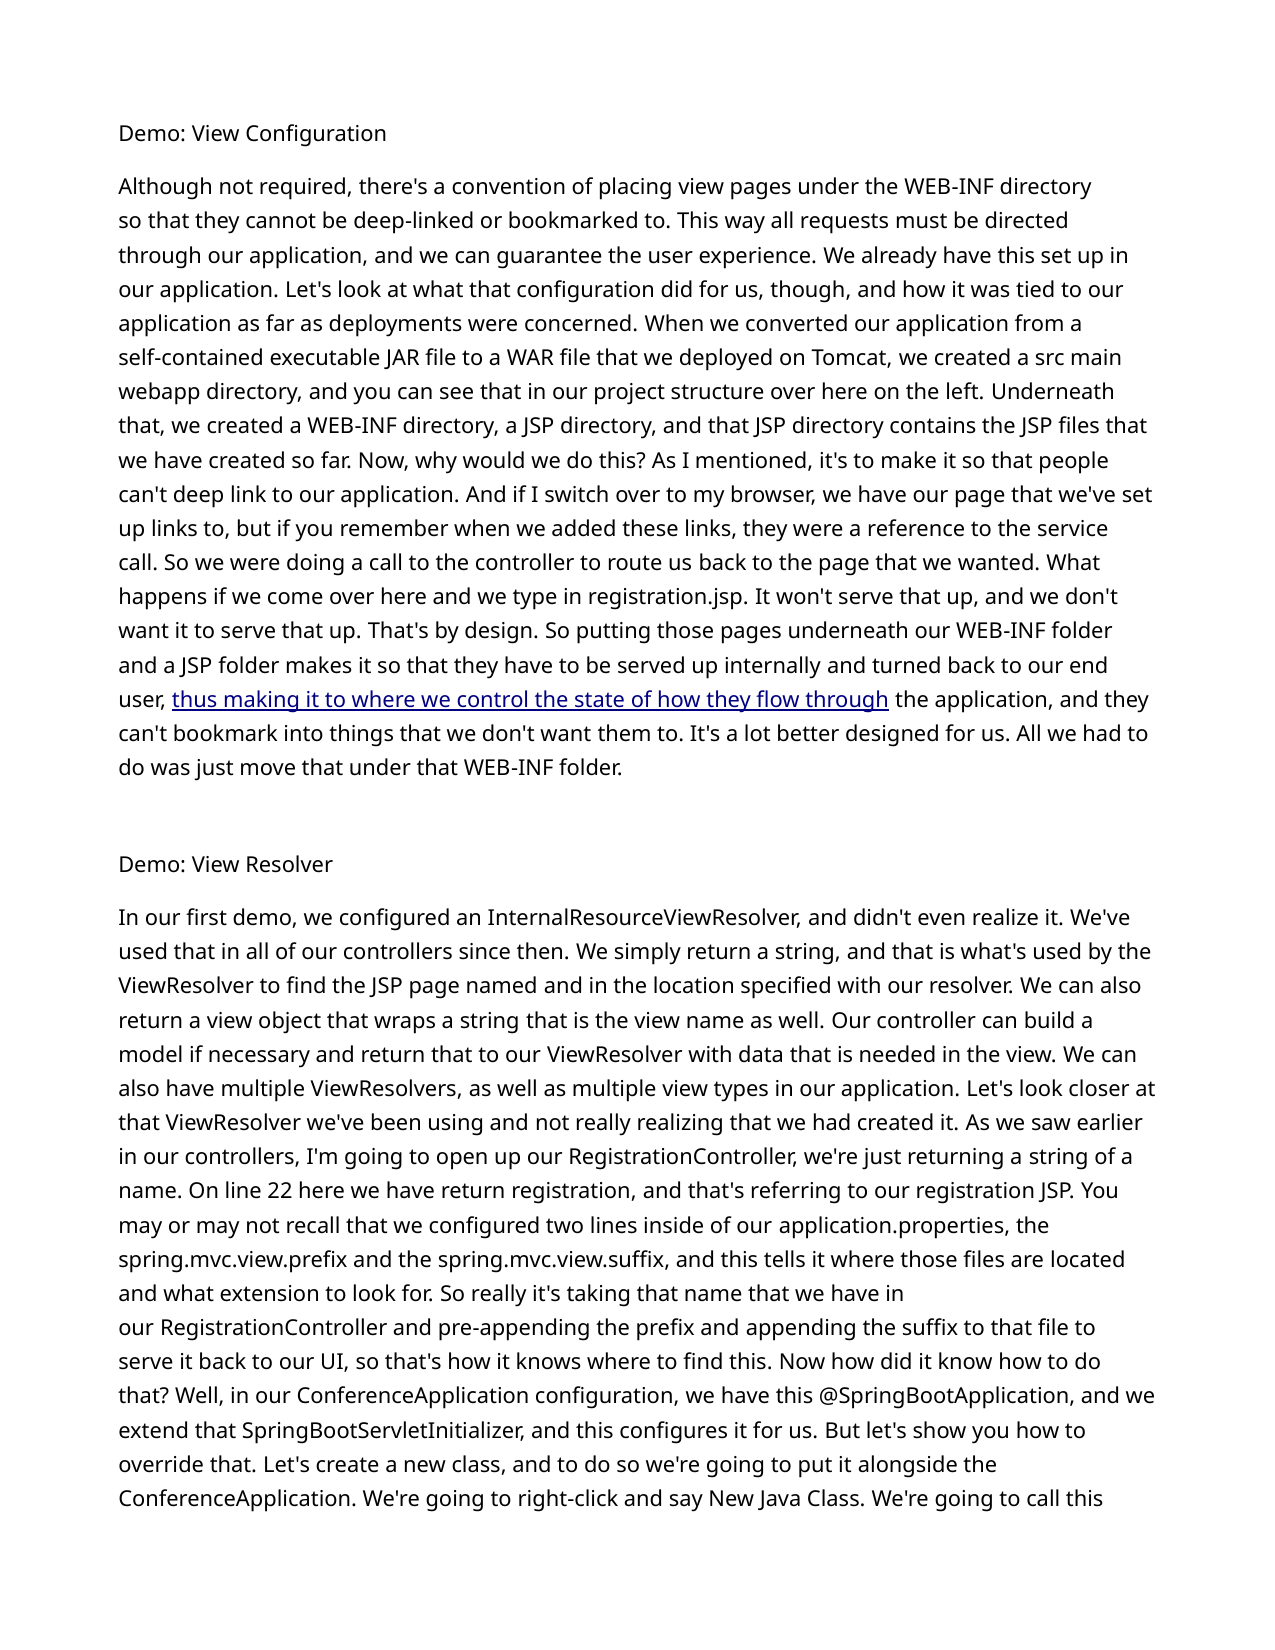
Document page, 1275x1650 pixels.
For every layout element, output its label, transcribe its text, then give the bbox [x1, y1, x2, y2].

subtitle Demo: View Resolver [118, 849, 1157, 879]
text In our first demo, we configured an InternalResourceViewResolver, and didn't even realize it. We've used that in all of our controllers since then. We simply return a string, and that is what's used by the ViewResolver to find the JSP page named and in the location specified with our resolver. We can also return a view object that wraps a string that is the view name as well. Our controller can build a model if necessary and return that to our ViewResolver with data that is needed in the view. We can also have multiple ViewResolvers, as well as multiple view types in our application. Let's look closer at that ViewResolver we've been using and not really realizing that we had created it. As we saw earlier in our controllers, I'm going to open up our RegistrationController, we're just returning a string of a name. On line 22 here we have return registration, and that's referring to our registration JSP. You may or may not recall that we configured two lines inside of our application.properties, the spring.mvc.view.prefix and the spring.mvc.view.suffix, and this tells it where those files are located and what extension to look for. So really it's taking that name that we have in our RegistrationController and pre‑appending the prefix and appending the suffix to that file to serve it back to our UI, so that's how it knows where to find this. Now how did it know how to do that? Well, in our ConferenceApplication configuration, we have this @SpringBootApplication, and we extend that SpringBootServletInitializer, and this configures it for us. But let's show you how to override that. Let's create a new class, and to do so we're going to put it alongside the ConferenceApplication. We're going to right‑click and say New Java Class. We're going to call this [118, 902, 1157, 1513]
subtitle Demo: View Configuration [118, 118, 1157, 148]
text Although not required, there's a convention of placing view pages under the WEB‑INF directory so that they cannot be deep‑linked or bookmarked to. This way all requests must be directed through our application, and we can guarantee the user experience. We already have this set up in our application. Let's look at what that configuration did for us, though, and how it was tied to our application as far as deployments were concerned. When we converted our application from a self‑contained executable JAR file to a WAR file that we deployed on Tomcat, we created a src main webapp directory, and you can see that in our project structure over here on the left. Underneath that, we created a WEB‑INF directory, a JSP directory, and that JSP directory contains the JSP files that we have created so far. Now, why would we do this? As I mentioned, it's to make it so that people can't deep link to our application. And if I switch over to my browser, we have our page that we've set up links to, but if you remember when we added these links, they were a reference to the service call. So we were doing a call to the controller to route us back to the page that we wanted. What happens if we come over here and we type in registration.jsp. It won't serve that up, and we don't want it to serve that up. That's by design. So putting those pages underneath our WEB‑INF folder and a JSP folder makes it so that they have to be served up internally and turned back to our end user, thus making it to where we control the state of how they flow through the application, and they can't bookmark into things that we don't want them to. It's a lot better designed for us. All we had to do was just move that under that WEB‑INF folder. [118, 171, 1157, 782]
